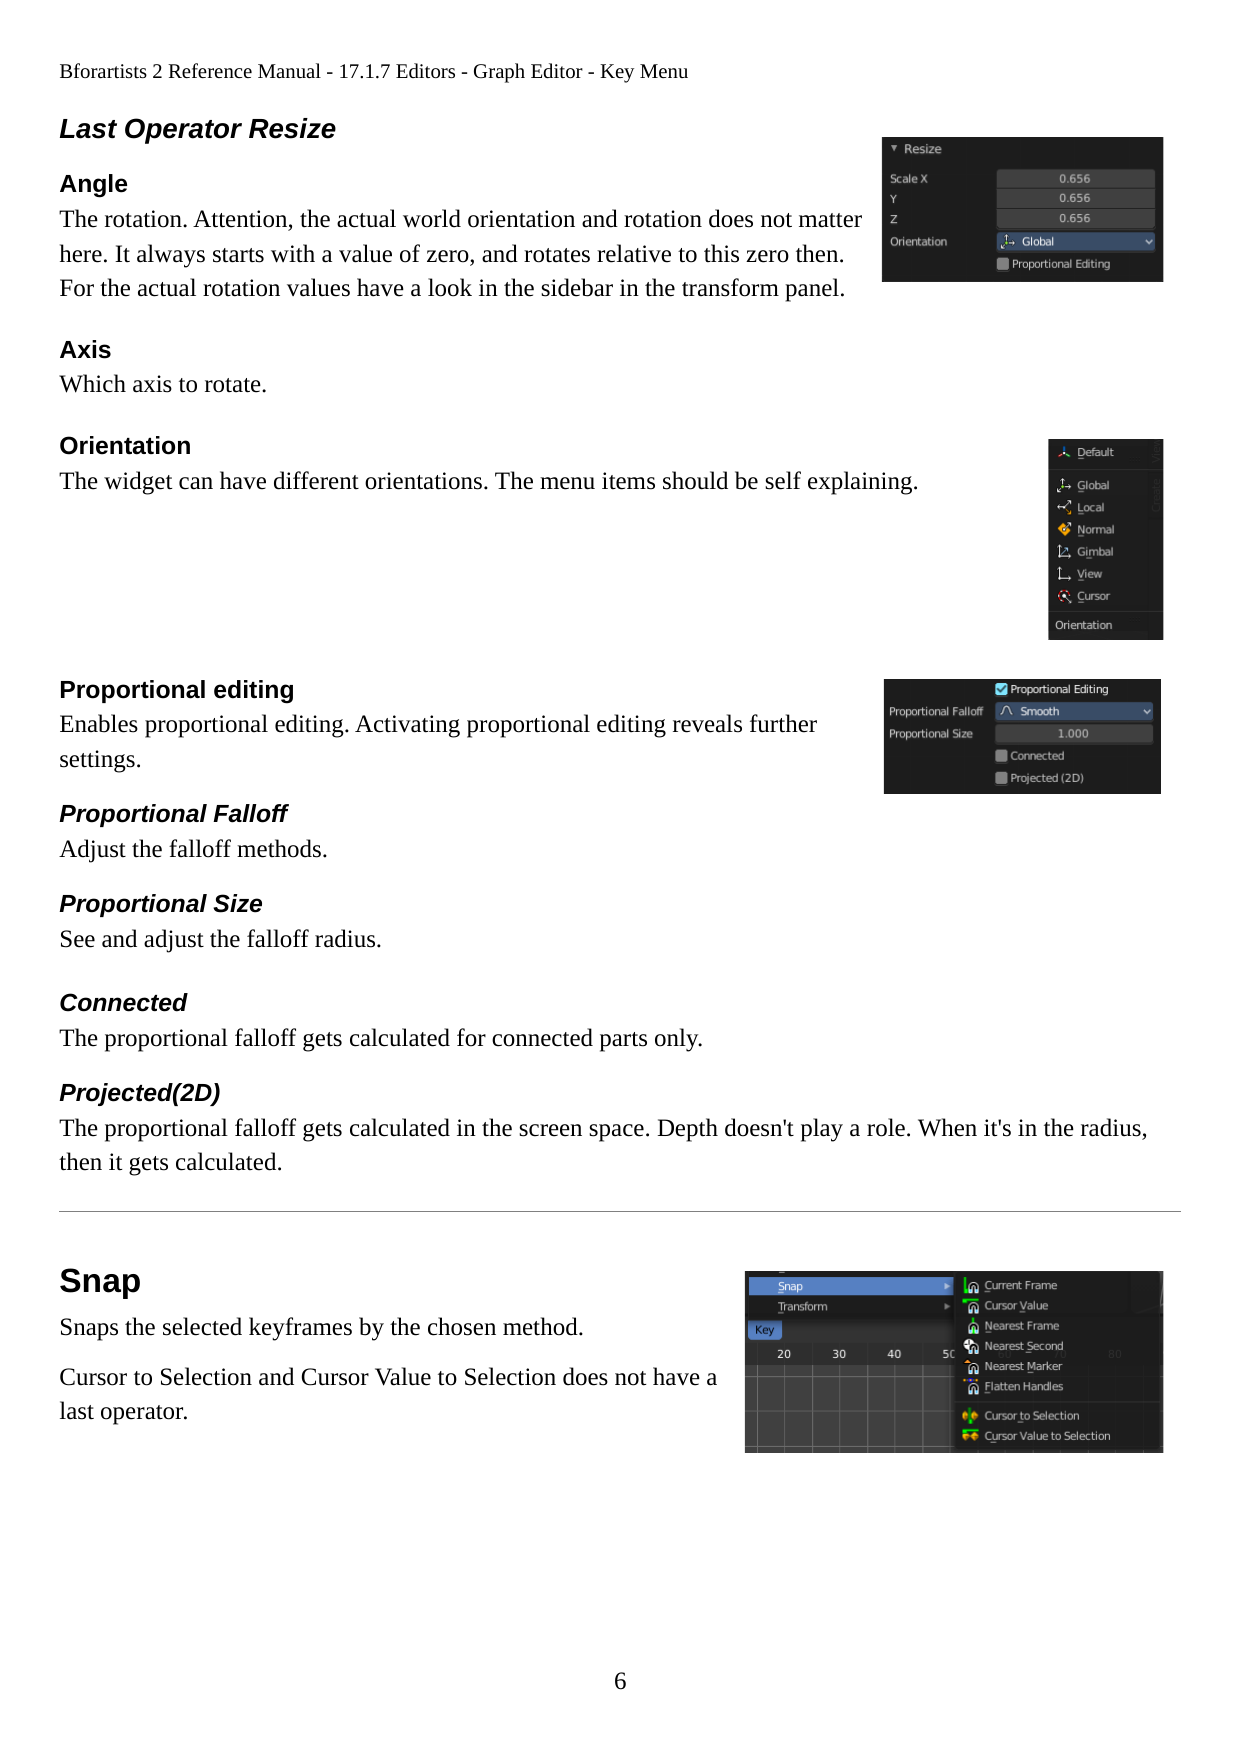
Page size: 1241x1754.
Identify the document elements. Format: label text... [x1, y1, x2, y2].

picture [883, 679, 1161, 794]
picture [1048, 439, 1164, 640]
text The widget can have different orientations. The menu items should be self explaining. [59, 466, 1048, 495]
subtitle Proportional editing [59, 675, 1181, 703]
picture [881, 137, 1164, 282]
text Which axis to rotate. [59, 369, 1181, 398]
text Snaps the selected keyframes by the chosen method. [59, 1312, 744, 1341]
text The proportional falloff gets calculated in the screen space. Depth doesn't play a role. When it's in the radius, then it gets calculated. [59, 1113, 1181, 1176]
subtitle Snap [59, 1261, 1181, 1300]
subtitle Connected [59, 988, 1181, 1016]
picture [744, 1271, 1164, 1453]
subtitle Angle [59, 169, 881, 198]
subtitle Proportional Size [59, 889, 1181, 918]
text The proportional falloff gets calculated for connected parts only. [59, 1023, 1181, 1051]
subtitle Orientation [59, 431, 1181, 460]
text See and adjust the falloff radius. [59, 924, 1181, 953]
subtitle Projected(2D) [59, 1078, 1181, 1107]
subtitle Axis [59, 335, 1181, 363]
text Cursor to Selection and Cursor Value to Selection does not have a last operator. [59, 1362, 744, 1425]
subtitle [1164, 169, 1181, 198]
text Adjust the falloff methods. [59, 834, 1181, 863]
text The rotation. Attention, the actual world orientation and rotation does not matter here. It always starts with a value of zero, and rotates relative to this zero then. For the actual rotation values have a look in the sidebar in the transform panel. [59, 204, 1181, 302]
text Enables proportional editing. Activating proportional editing reveals further settings. [59, 709, 883, 773]
subtitle Proportional Falloff [59, 799, 1181, 828]
subtitle Last Operator Resize [59, 113, 1181, 144]
